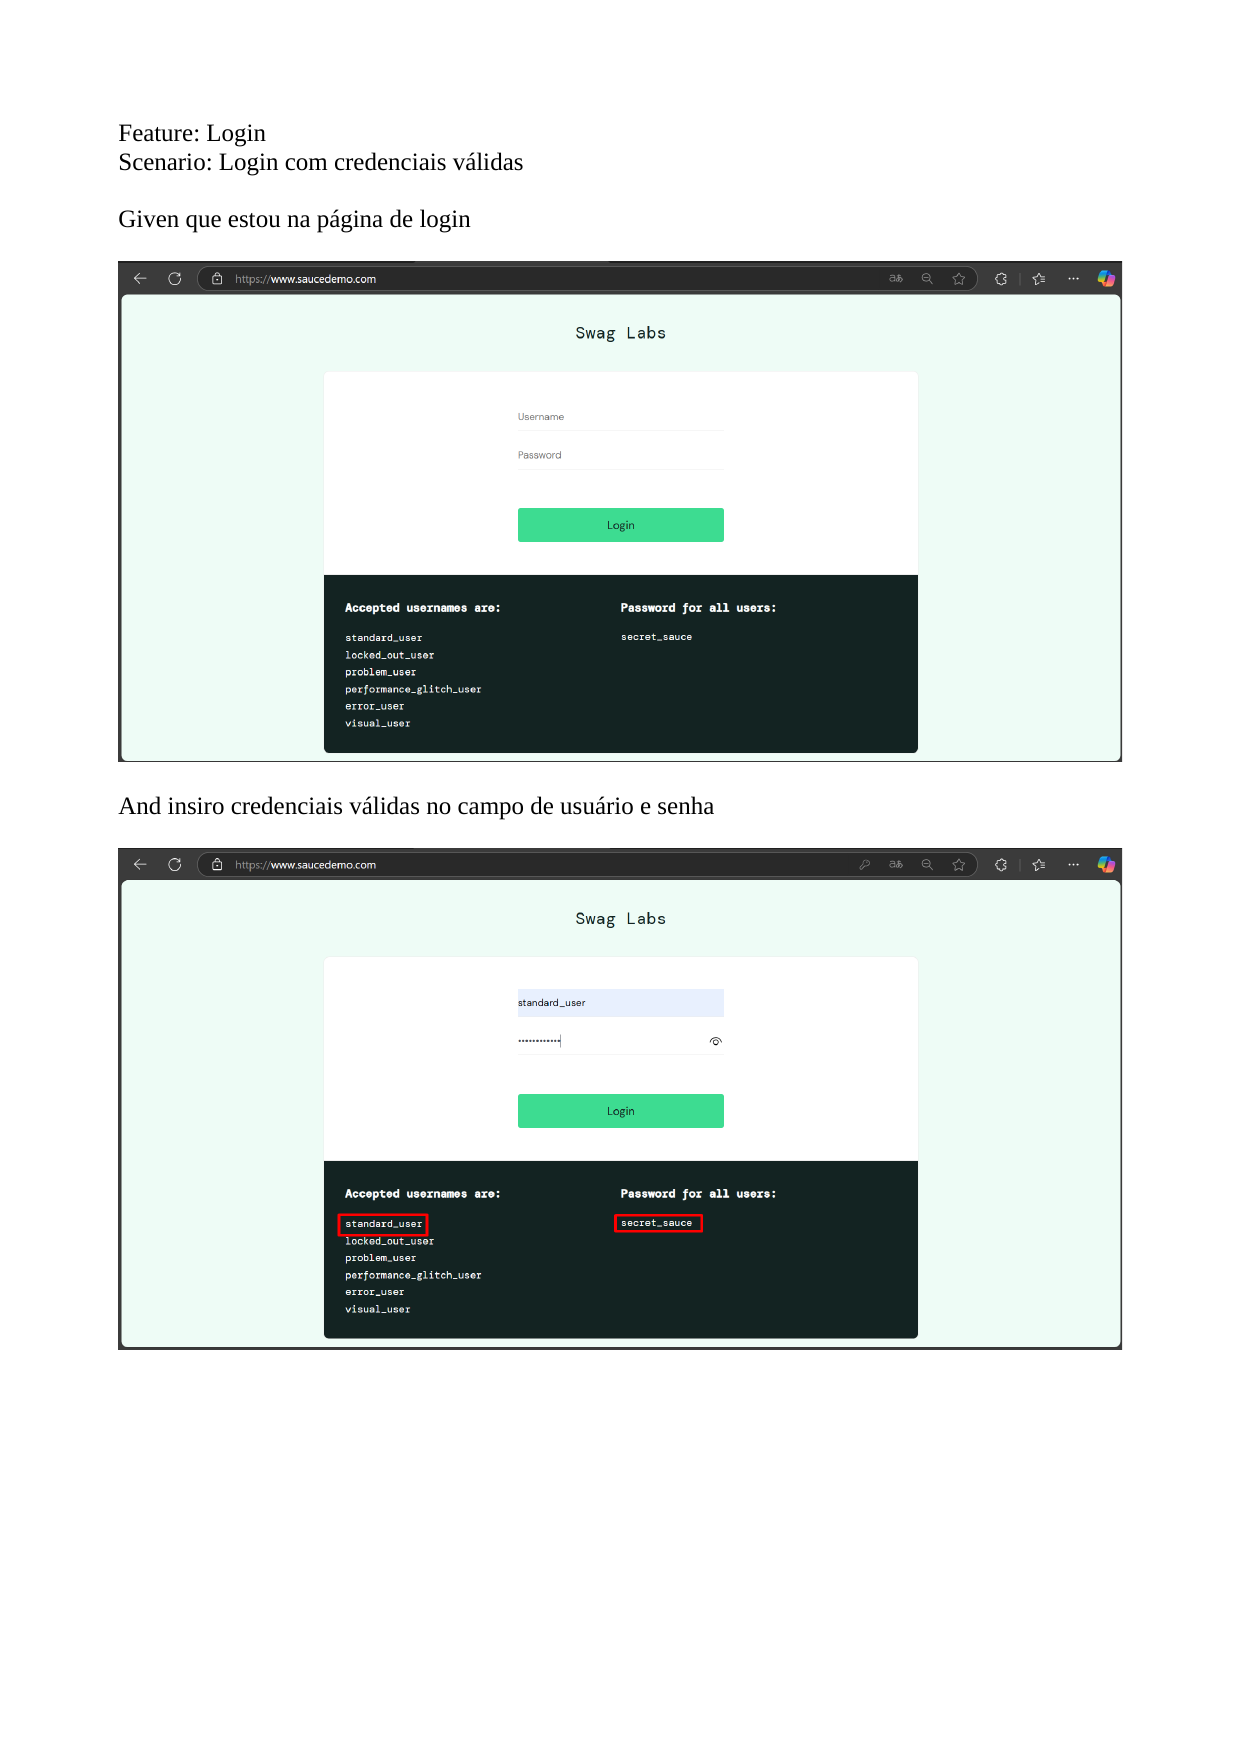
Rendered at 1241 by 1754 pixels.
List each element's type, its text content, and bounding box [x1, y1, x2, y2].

text Feature: Login [118, 118, 1122, 147]
text Scenario: Login com credenciais válidas [118, 147, 1122, 176]
text And insiro credenciais válidas no campo de usuário e senha [118, 791, 1122, 819]
text Given que estou na página de login [118, 204, 1122, 233]
